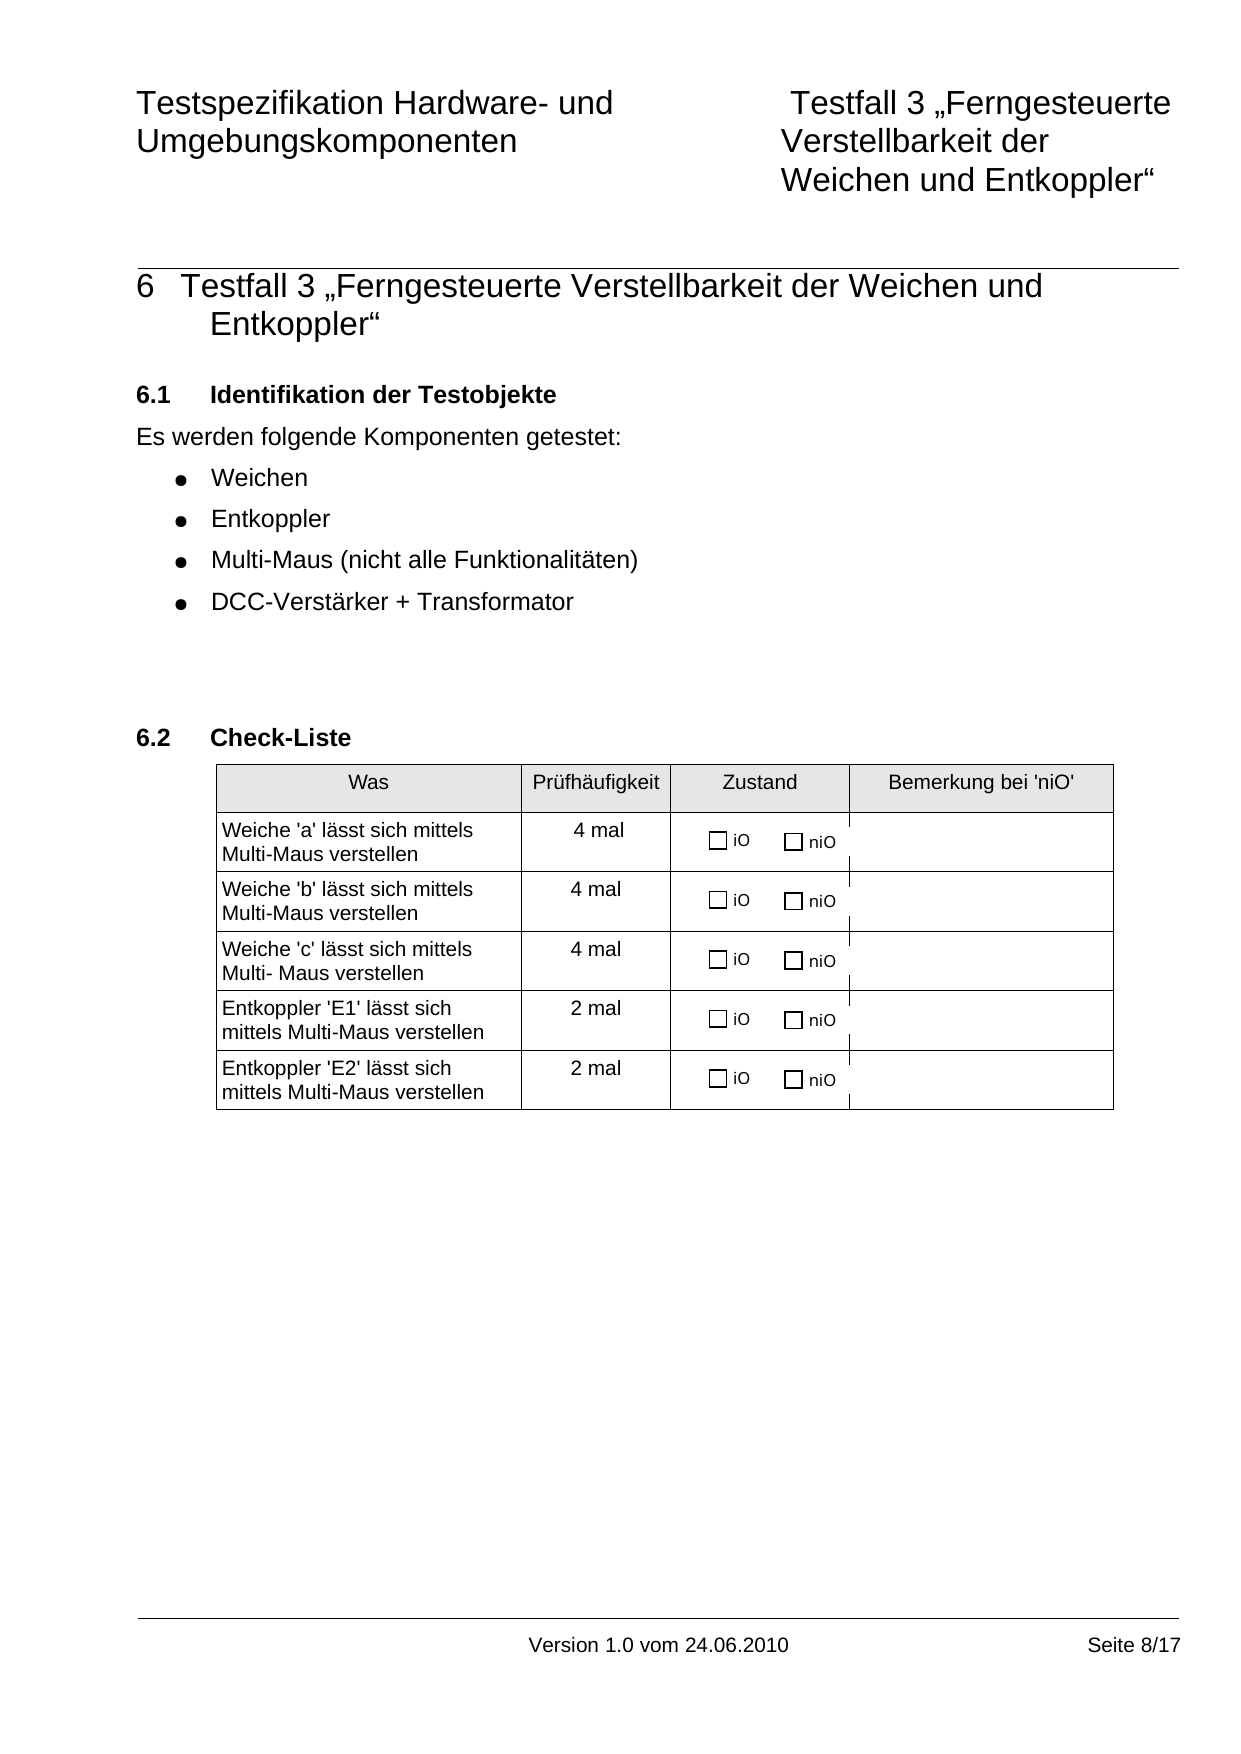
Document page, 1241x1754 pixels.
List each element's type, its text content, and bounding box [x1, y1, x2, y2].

table_header Was [217, 765, 521, 812]
table_cell [850, 813, 1113, 871]
table_cell Weiche 'a' lässt sich mittels Multi-Maus verstellen [217, 813, 521, 871]
table_cell Weiche 'c' lässt sich mittels Multi- Maus verstellen [217, 932, 521, 990]
table_cell [850, 991, 1113, 1050]
table_cell [671, 932, 849, 990]
table_cell 2 mal [522, 991, 670, 1050]
table_cell Weiche 'b' lässt sich mittels Multi-Maus verstellen [217, 872, 521, 931]
table_cell [671, 872, 849, 931]
table_cell [671, 991, 849, 1050]
table_header Bemerkung bei 'niO' [850, 765, 1113, 812]
table_header Prüfhäufigkeit [522, 765, 670, 812]
table_cell Entkoppler 'E2' lässt sich mittels Multi-Maus verstellen [217, 1051, 521, 1109]
table_cell 4 mal [522, 872, 670, 931]
table_cell [850, 1051, 1113, 1109]
subtitle Testfall 3 „Ferngesteuerte Verstellbarkeit der Weichen und Entkoppler“ [136, 289, 1181, 343]
table_cell [850, 872, 1113, 931]
table_cell [671, 1051, 849, 1109]
text Es werden folgende Komponenten getestet: [136, 421, 1181, 450]
list Entkoppler [173, 504, 1181, 533]
table_cell Entkoppler 'E1' lässt sich mittels Multi-Maus verstellen [217, 991, 521, 1050]
list Multi-Maus (nicht alle Funktionalitäten) [173, 545, 1181, 574]
table_cell [671, 813, 849, 871]
table_cell [850, 932, 1113, 990]
table_cell 2 mal [522, 1051, 670, 1109]
table_cell 4 mal [522, 932, 670, 990]
subtitle Check-Liste [136, 723, 1181, 751]
subtitle Identifikation der Testobjekte [136, 380, 1181, 409]
list DCC-Verstärker + Transformator [173, 586, 1181, 615]
table_header Zustand [671, 765, 849, 812]
table_cell 4 mal [522, 813, 670, 871]
list Weichen [173, 463, 1181, 491]
